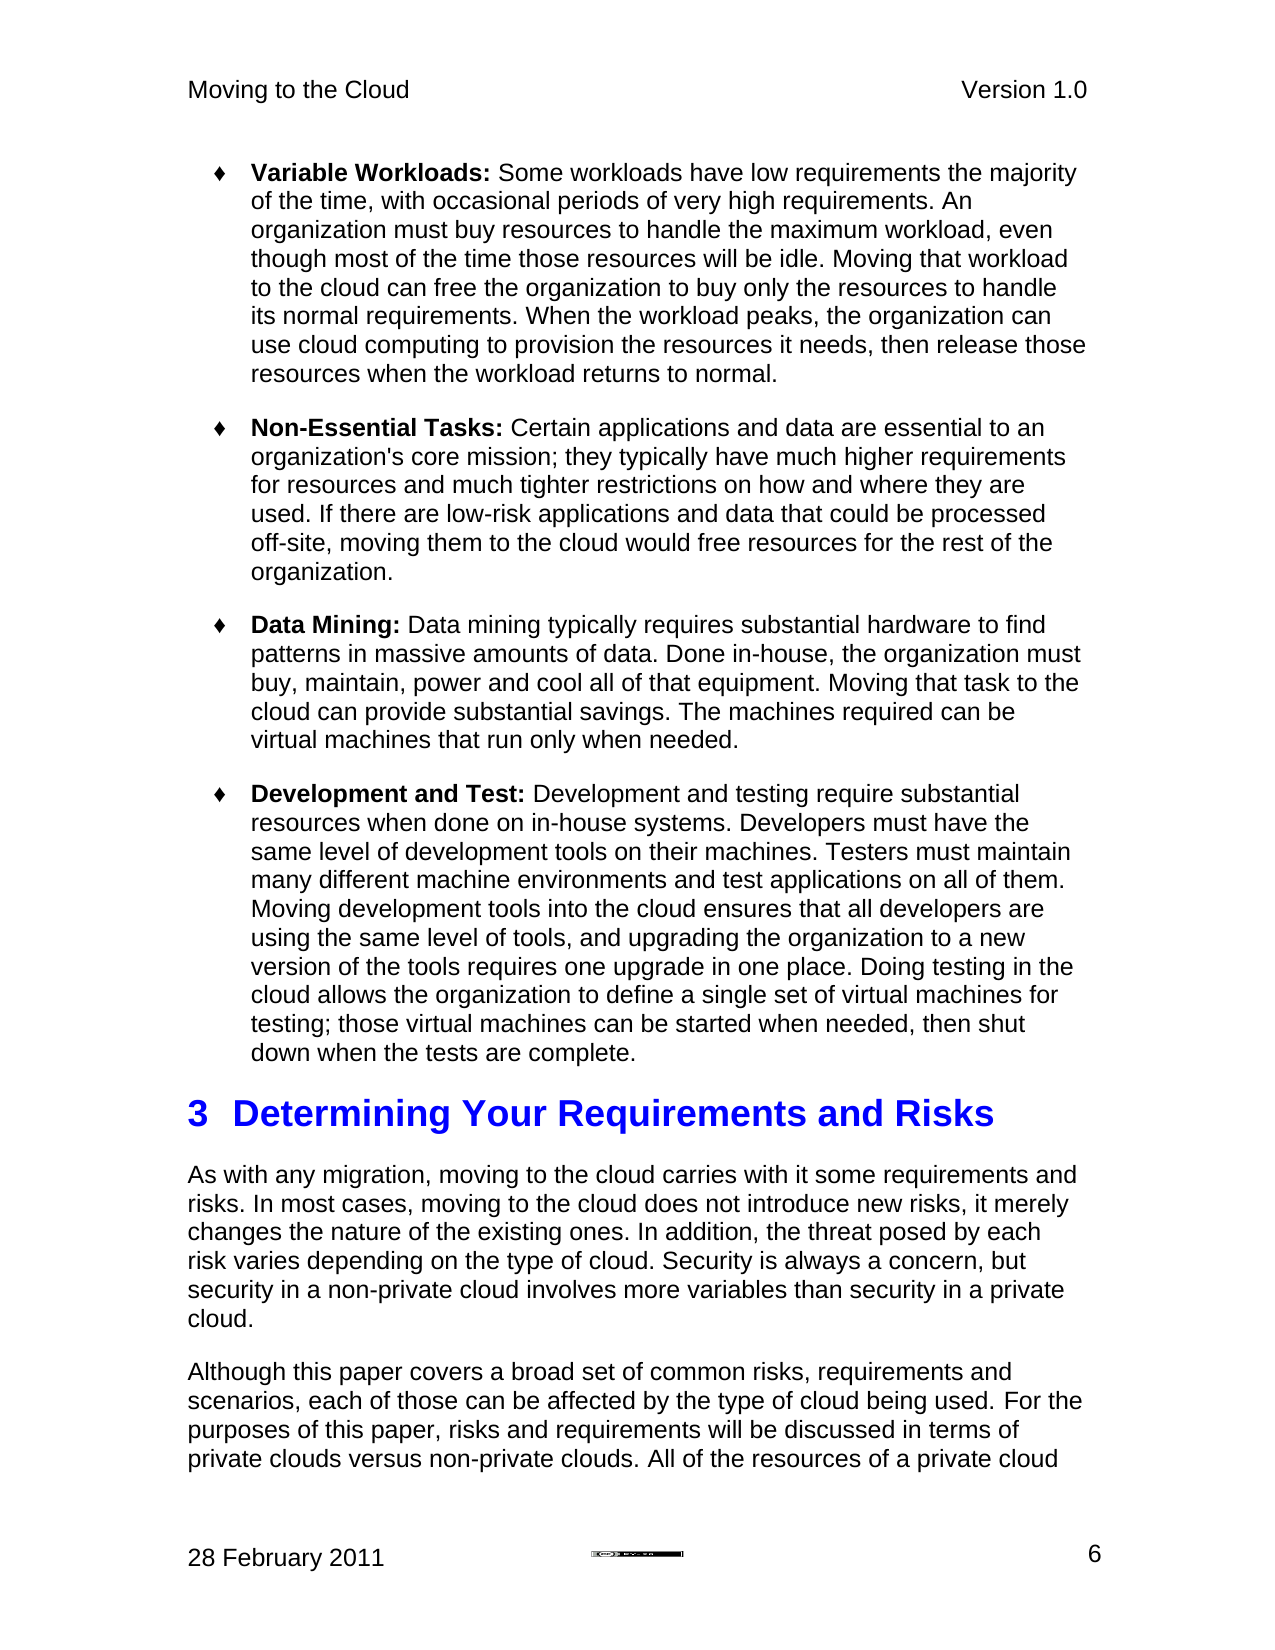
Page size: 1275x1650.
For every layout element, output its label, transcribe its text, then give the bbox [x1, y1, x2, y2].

text As with any migration, moving to the cloud carries with it some requirements and risks. In most cases, moving to the cloud does not introduce new risks, it merely changes the nature of the existing ones. In addition, the threat posed by each risk varies depending on the type of cloud. Security is always a concern, but security in a non-private cloud involves more variables than security in a private cloud. [187, 1160, 1087, 1332]
picture [591, 1551, 684, 1557]
list Non-Essential Tasks: Certain applications and data are essential to an organization's core mission; they typically have much higher requirements for resources and much tighter restrictions on how and where they are used. If there are low-risk applications and data that could be processed off-site, moving them to the cloud would free resources for the rest of the organization. [213, 413, 1087, 585]
list Development and Test: Development and testing require substantial resources when done on in-house systems. Developers must have the same level of development tools on their machines. Testers must maintain many different machine environments and test applications on all of them. Moving development tools into the cloud ensures that all developers are using the same level of tools, and upgrading the organization to a new version of the tools requires one upgrade in one place. Doing testing in the cloud allows the organization to define a single set of virtual machines for testing; those virtual machines can be started when needed, then shut down when the tests are complete. [213, 779, 1087, 1067]
text Although this paper covers a broad set of common risks, requirements and scenarios, each of those can be affected by the type of cloud being used. For the purposes of this paper, risks and requirements will be discussed in terms of private clouds versus non-private clouds. All of the resources of a private cloud [187, 1357, 1087, 1472]
list Data Mining: Data mining typically requires substantial hardware to find patterns in massive amounts of data. Done in-house, the organization must buy, maintain, power and cool all of that equipment. Moving that task to the cloud can provide substantial savings. The machines required can be virtual machines that run only when needed. [213, 610, 1087, 754]
subtitle Determining Your Requirements and Risks [187, 1092, 1087, 1135]
list Variable Workloads: Some workloads have low requirements the majority of the time, with occasional periods of very high requirements. An organization must buy resources to handle the maximum workload, even though most of the time those resources will be idle. Moving that workload to the cloud can free the organization to buy only the resources to handle its normal requirements. When the workload peaks, the organization can use cloud computing to provision the resources it needs, then release those resources when the workload returns to normal. [213, 157, 1087, 388]
